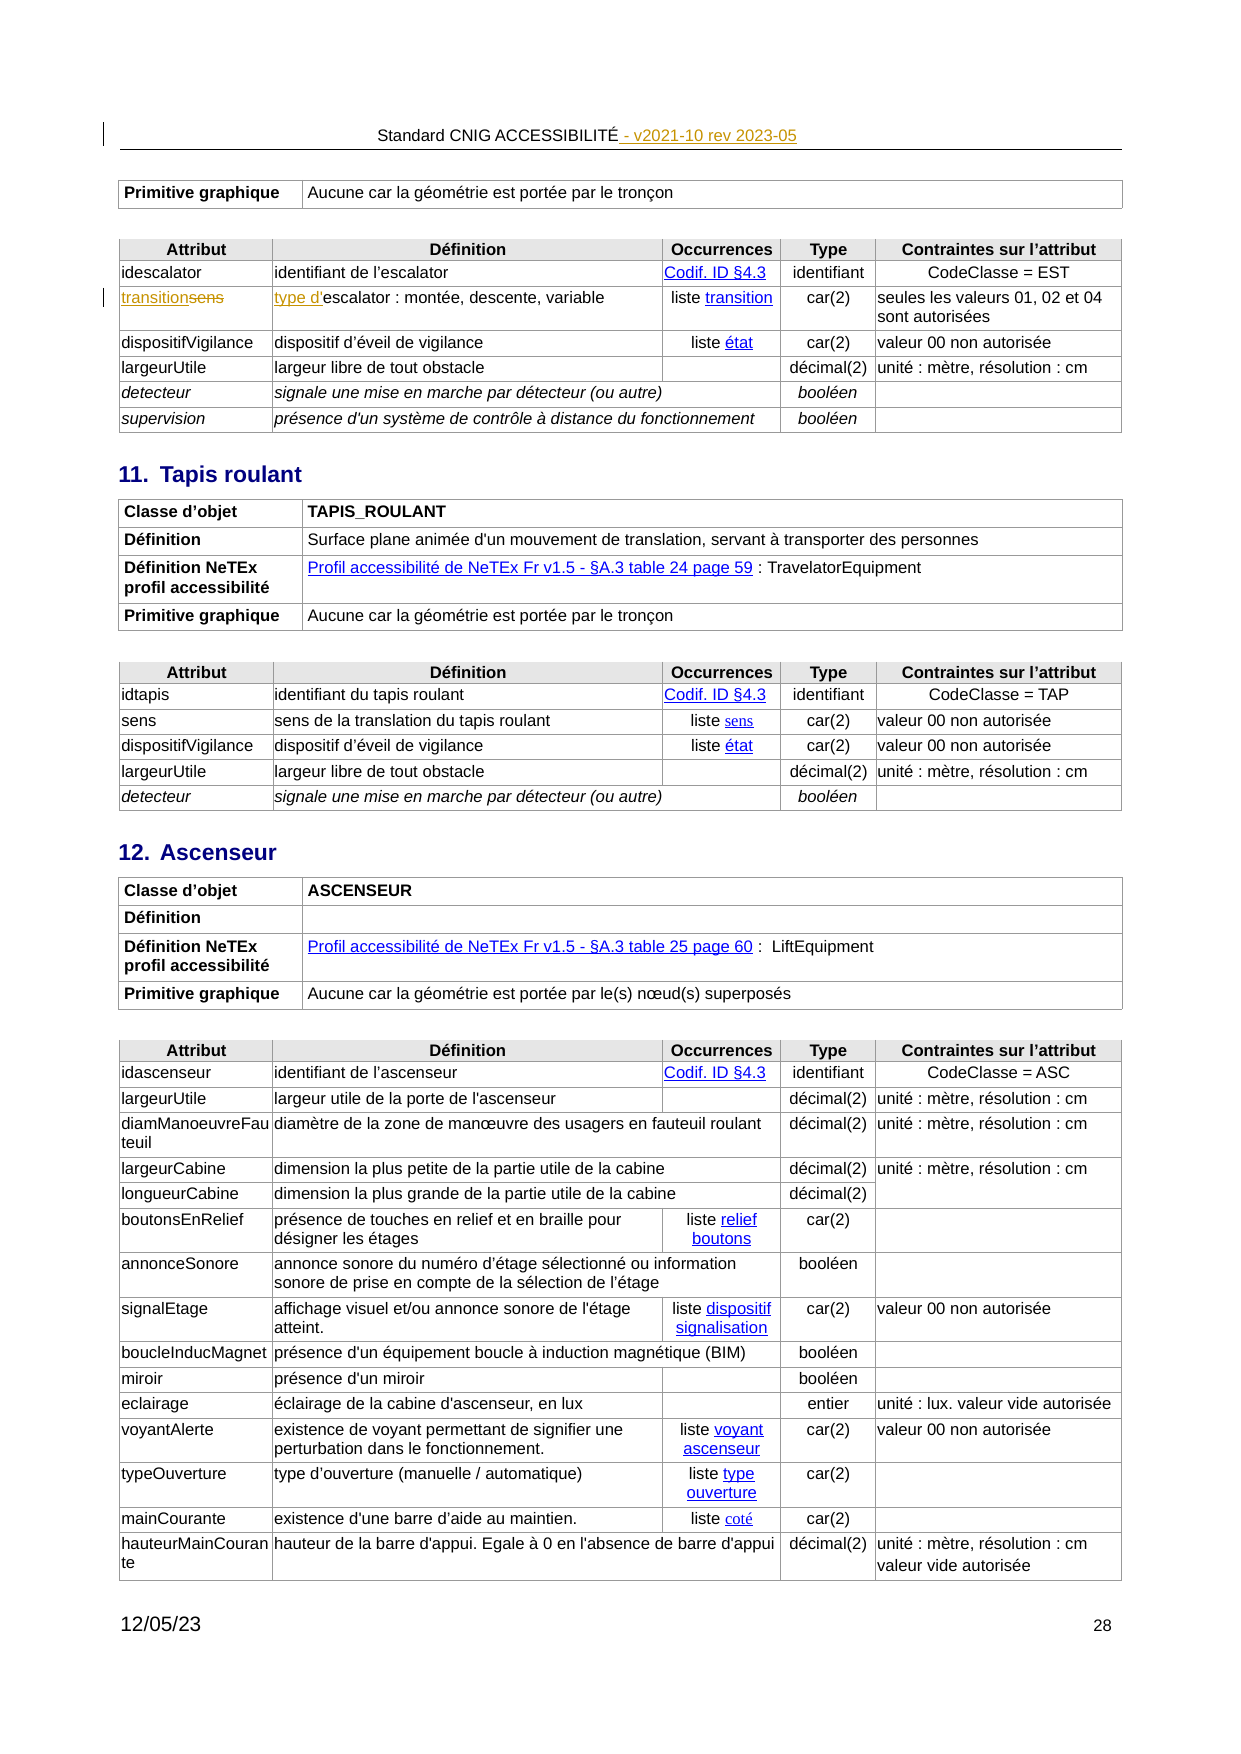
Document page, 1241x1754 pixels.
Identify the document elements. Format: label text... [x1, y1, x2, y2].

table_cell [876, 408, 1121, 432]
table_cell identifiant de l’ascenseur [273, 1062, 662, 1087]
table_cell identifiant [781, 261, 875, 286]
table_cell sens de la translation du tapis roulant [274, 710, 662, 734]
table_cell seules les valeurs 01, 02 et 04 sont autorisées [876, 287, 1121, 330]
table_cell largeurCabine [120, 1158, 272, 1182]
table_cell dimension la plus grande de la partie utile de la cabine [273, 1183, 780, 1207]
table_cell car(2) [781, 1508, 875, 1532]
table_cell liste type ouverture [663, 1463, 780, 1507]
table_cell Aucune car la géométrie est portée par le tronçon [303, 181, 1122, 208]
table_header Définition [273, 239, 662, 260]
table_cell booléen [781, 382, 875, 407]
table_cell car(2) [781, 735, 876, 759]
table_cell booléen [781, 1253, 875, 1297]
table_cell valeur 00 non autorisée [876, 331, 1121, 356]
table_cell liste voyant ascenseur [663, 1419, 780, 1462]
table_header Attribut [120, 239, 272, 260]
table_cell éclairage de la cabine d'ascenseur, en lux [273, 1393, 662, 1417]
table_cell liste coté [663, 1508, 780, 1532]
table_cell Profil accessibilité de NeTEx Fr v1.5 - §A.3 table 24 page 59 : TravelatorEquipment [303, 556, 1122, 602]
table_cell Primitive graphique [119, 982, 302, 1008]
table_cell booléen [781, 786, 876, 810]
table_cell unité : mètre, résolution : cm [876, 1088, 1121, 1112]
table_cell idtapis [120, 684, 273, 708]
table_header Occurrences [663, 1040, 780, 1061]
table_cell [876, 1463, 1121, 1507]
table_header Attribut [120, 1040, 272, 1061]
table_cell liste état [663, 735, 780, 759]
table_cell hauteurMainCourante [120, 1533, 272, 1579]
table_cell existence d'une barre d’aide au maintien. [273, 1508, 662, 1532]
table_cell [663, 1088, 780, 1112]
table_cell valeur 00 non autorisée [877, 735, 1121, 759]
subtitle Ascenseur [118, 839, 1122, 866]
table_cell dispositif d’éveil de vigilance [274, 735, 662, 759]
table_cell sens [120, 710, 273, 734]
table_cell [663, 1368, 780, 1392]
table_cell car(2) [781, 1419, 875, 1462]
table_cell décimal(2) [781, 1183, 875, 1207]
table_cell signalEtage [120, 1298, 272, 1341]
table_cell liste état [663, 331, 780, 356]
table_cell signale une mise en marche par détecteur (ou autre) [273, 382, 780, 407]
table_cell décimal(2) [781, 357, 875, 381]
table_cell largeur libre de tout obstacle [274, 760, 662, 785]
table_cell entier [781, 1393, 875, 1417]
table_cell car(2) [781, 1463, 875, 1507]
table_cell Primitive graphique [119, 604, 302, 630]
table_cell type d'escalator : montée, descente, variable [273, 287, 662, 330]
table_cell CodeClasse = EST [876, 261, 1121, 286]
table_cell présence d'un système de contrôle à distance du fonctionnement [273, 408, 780, 432]
table_cell detecteur [120, 786, 273, 810]
table_cell diamManoeuvreFauteuil [120, 1113, 272, 1157]
table_cell longueurCabine [120, 1183, 272, 1207]
table_cell supervision [120, 408, 272, 432]
table_cell idescalator [120, 261, 272, 286]
table_cell liste dispositif signalisation [663, 1298, 780, 1341]
table_cell [876, 1253, 1121, 1297]
table_cell Définition NeTEx profil accessibilité [119, 556, 302, 602]
table_cell identifiant de l’escalator [273, 261, 662, 286]
table_cell diamètre de la zone de manœuvre des usagers en fauteuil roulant [273, 1113, 780, 1157]
table_cell décimal(2) [781, 1158, 875, 1182]
table_header Occurrences [663, 239, 780, 260]
table_cell largeurUtile [120, 357, 272, 381]
table_cell existence de voyant permettant de signifier une perturbation dans le fonctionnement. [273, 1419, 662, 1462]
table_cell décimal(2) [781, 1533, 875, 1579]
table_cell hauteur de la barre d'appui. Egale à 0 en l'absence de barre d'appui [273, 1533, 780, 1579]
table_cell Définition [119, 906, 302, 933]
table_cell Codif. ID §4.3 [663, 261, 780, 286]
subtitle Tapis roulant [118, 461, 1122, 487]
table_cell liste relief boutons [663, 1209, 780, 1252]
table_cell Aucune car la géométrie est portée par le(s) nœud(s) superposés [303, 982, 1122, 1008]
table_cell Codif. ID §4.3 [663, 1062, 780, 1087]
table_cell CodeClasse = TAP [877, 684, 1121, 708]
table_cell largeurUtile [120, 1088, 272, 1112]
table_header Type [781, 239, 875, 260]
table_cell décimal(2) [781, 1088, 875, 1112]
table_cell présence d'un équipement boucle à induction magnétique (BIM) [273, 1342, 780, 1367]
table_cell dispositif d’éveil de vigilance [273, 331, 662, 356]
table_header ASCENSEUR [303, 878, 1122, 905]
table_cell [876, 1342, 1121, 1367]
table_cell valeur 00 non autorisée [876, 1419, 1121, 1462]
table_cell [663, 357, 780, 381]
table_cell dispositifVigilance [120, 331, 272, 356]
table_header Contraintes sur l’attribut [876, 239, 1121, 260]
table_cell identifiant du tapis roulant [274, 684, 662, 708]
table_header Définition [273, 1040, 662, 1061]
table_cell car(2) [781, 287, 875, 330]
table_cell voyantAlerte [120, 1419, 272, 1462]
table_cell [876, 1209, 1121, 1252]
table_cell mainCourante [120, 1508, 272, 1532]
table_cell boucleInducMagnet [120, 1342, 272, 1367]
table_cell présence de touches en relief et en braille pour désigner les étages [273, 1209, 662, 1252]
table_header Occurrences [663, 662, 780, 683]
table_header Type [781, 1040, 875, 1061]
table_header Définition [274, 662, 662, 683]
table_cell identifiant [781, 684, 876, 708]
table_cell décimal(2) [781, 1113, 875, 1157]
table_cell unité : lux. valeur vide autorisée [876, 1393, 1121, 1417]
table_cell largeurUtile [120, 760, 273, 785]
table_cell unité : mètre, résolution : cm [876, 357, 1121, 381]
table_cell liste sens [663, 710, 780, 734]
table_cell Définition NeTEx profil accessibilité [119, 934, 302, 981]
table_cell [876, 382, 1121, 407]
table_cell car(2) [781, 710, 876, 734]
table_cell [876, 1368, 1121, 1392]
table_cell [303, 906, 1122, 933]
table_cell eclairage [120, 1393, 272, 1417]
table_cell Aucune car la géométrie est portée par le tronçon [303, 604, 1122, 630]
table_cell dispositifVigilance [120, 735, 273, 759]
table_cell valeur 00 non autorisée [876, 1298, 1121, 1341]
table_cell unité : mètre, résolution : cm valeur vide autorisée [876, 1533, 1121, 1579]
table_header Classe d’objet [119, 878, 302, 905]
table_cell signale une mise en marche par détecteur (ou autre) [274, 786, 780, 810]
table_cell typeOuverture [120, 1463, 272, 1507]
table_cell Primitive graphique [119, 181, 302, 208]
table_cell Surface plane animée d'un mouvement de translation, servant à transporter des personnes [303, 528, 1122, 555]
table_cell booléen [781, 408, 875, 432]
table_cell miroir [120, 1368, 272, 1392]
table_header Classe d’objet [119, 500, 302, 527]
table_cell unité : mètre, résolution : cm [877, 760, 1121, 785]
table_cell décimal(2) [781, 760, 876, 785]
table_cell boutonsEnRelief [120, 1209, 272, 1252]
table_header Type [781, 662, 876, 683]
table_cell largeur utile de la porte de l'ascenseur [273, 1088, 662, 1112]
table_cell liste transition [663, 287, 780, 330]
table_cell transition [120, 287, 272, 330]
table_header Attribut [120, 662, 273, 683]
table_cell CodeClasse = ASC [876, 1062, 1121, 1087]
table_cell [663, 1393, 780, 1417]
table_cell booléen [781, 1342, 875, 1367]
table_cell detecteur [120, 382, 272, 407]
table_cell car(2) [781, 331, 875, 356]
table_cell dimension la plus petite de la partie utile de la cabine [273, 1158, 780, 1182]
table_cell [876, 1508, 1121, 1532]
table_header Contraintes sur l’attribut [877, 662, 1121, 683]
table_cell annonce sonore du numéro d’étage sélectionné ou information sonore de prise en compte de la sélection de l’étage [273, 1253, 780, 1297]
table_cell unité : mètre, résolution : cm [876, 1158, 1121, 1207]
table_cell identifiant [781, 1062, 875, 1087]
table_cell [877, 786, 1121, 810]
table_cell idascenseur [120, 1062, 272, 1087]
table_cell booléen [781, 1368, 875, 1392]
table_cell largeur libre de tout obstacle [273, 357, 662, 381]
table_cell Profil accessibilité de NeTEx Fr v1.5 - §A.3 table 25 page 60 : LiftEquipment [303, 934, 1122, 981]
table_cell type d’ouverture (manuelle / automatique) [273, 1463, 662, 1507]
table_cell Définition [119, 528, 302, 555]
table_cell affichage visuel et/ou annonce sonore de l'étage atteint. [273, 1298, 662, 1341]
table_cell unité : mètre, résolution : cm [876, 1113, 1121, 1157]
table_cell valeur 00 non autorisée [877, 710, 1121, 734]
table_cell Codif. ID §4.3 [663, 684, 780, 708]
table_header TAPIS_ROULANT [303, 500, 1122, 527]
table_cell présence d'un miroir [273, 1368, 662, 1392]
table_cell car(2) [781, 1298, 875, 1341]
table_header Contraintes sur l’attribut [876, 1040, 1121, 1061]
table_cell [663, 760, 780, 785]
table_cell annonceSonore [120, 1253, 272, 1297]
table_cell car(2) [781, 1209, 875, 1252]
